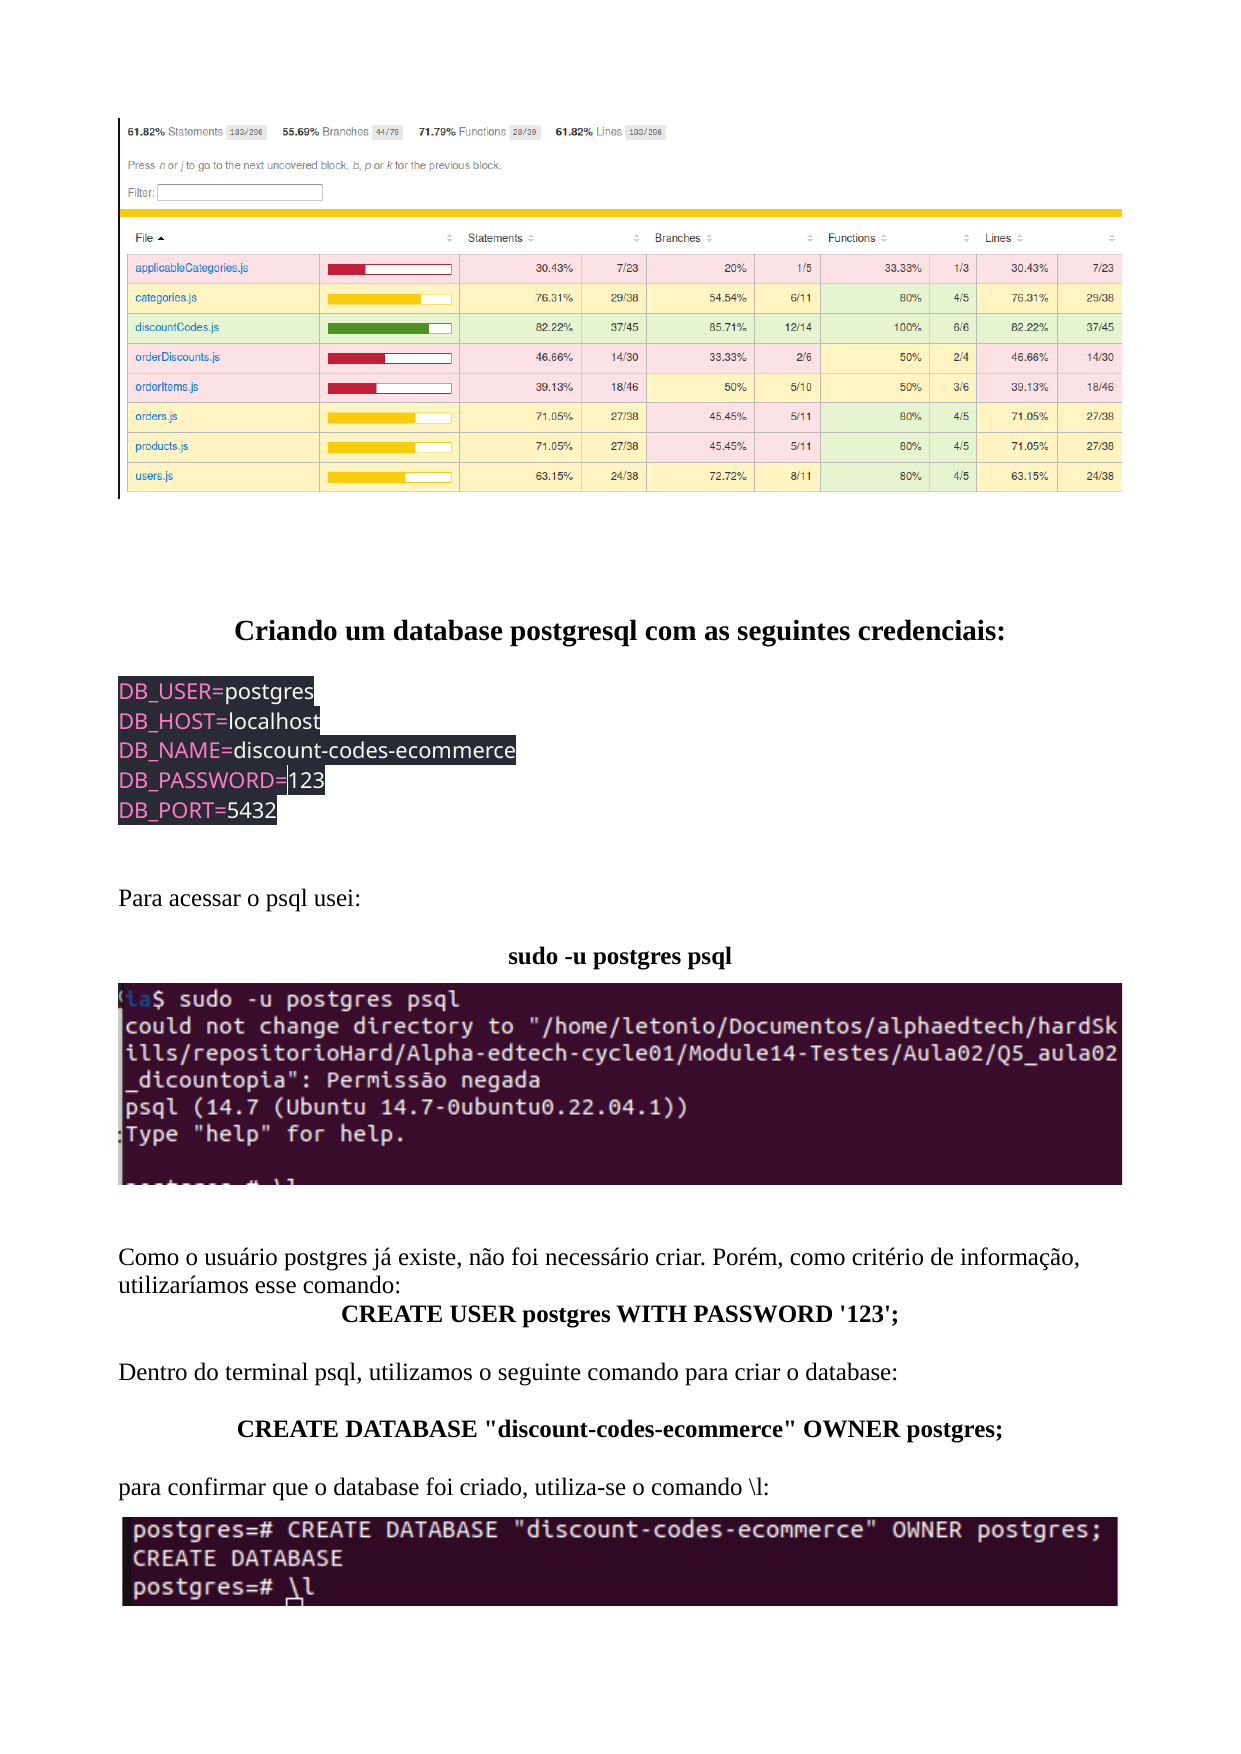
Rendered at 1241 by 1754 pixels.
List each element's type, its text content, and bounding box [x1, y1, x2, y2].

picture [118, 983, 1123, 1185]
text DB_USER=postgres [118, 676, 1122, 706]
text Criando um database postgresql com as seguintes credenciais: [118, 613, 1122, 647]
picture [118, 118, 1123, 499]
text Para acessar o psql usei: [118, 883, 1122, 912]
text DB_PASSWORD=123 [118, 765, 1122, 795]
text DB_NAME=discount-codes-ecommerce [118, 735, 1122, 765]
text para confirmar que o database foi criado, utiliza-se o comando \l: [118, 1472, 1122, 1501]
text Dentro do terminal psql, utilizamos o seguinte comando para criar o database: [118, 1357, 1122, 1386]
picture [122, 1517, 1118, 1606]
text CREATE DATABASE "discount-codes-ecommerce" OWNER postgres; [118, 1414, 1122, 1443]
text DB_HOST=localhost [118, 706, 1122, 735]
text DB_PORT=5432 [118, 795, 1122, 825]
text CREATE USER postgres WITH PASSWORD '123'; [118, 1299, 1122, 1328]
text sudo -u postgres psql [118, 941, 1122, 969]
text Como o usuário postgres já existe, não foi necessário criar. Porém, como critério de informação, utilizaríamos esse comando: [118, 1242, 1122, 1299]
